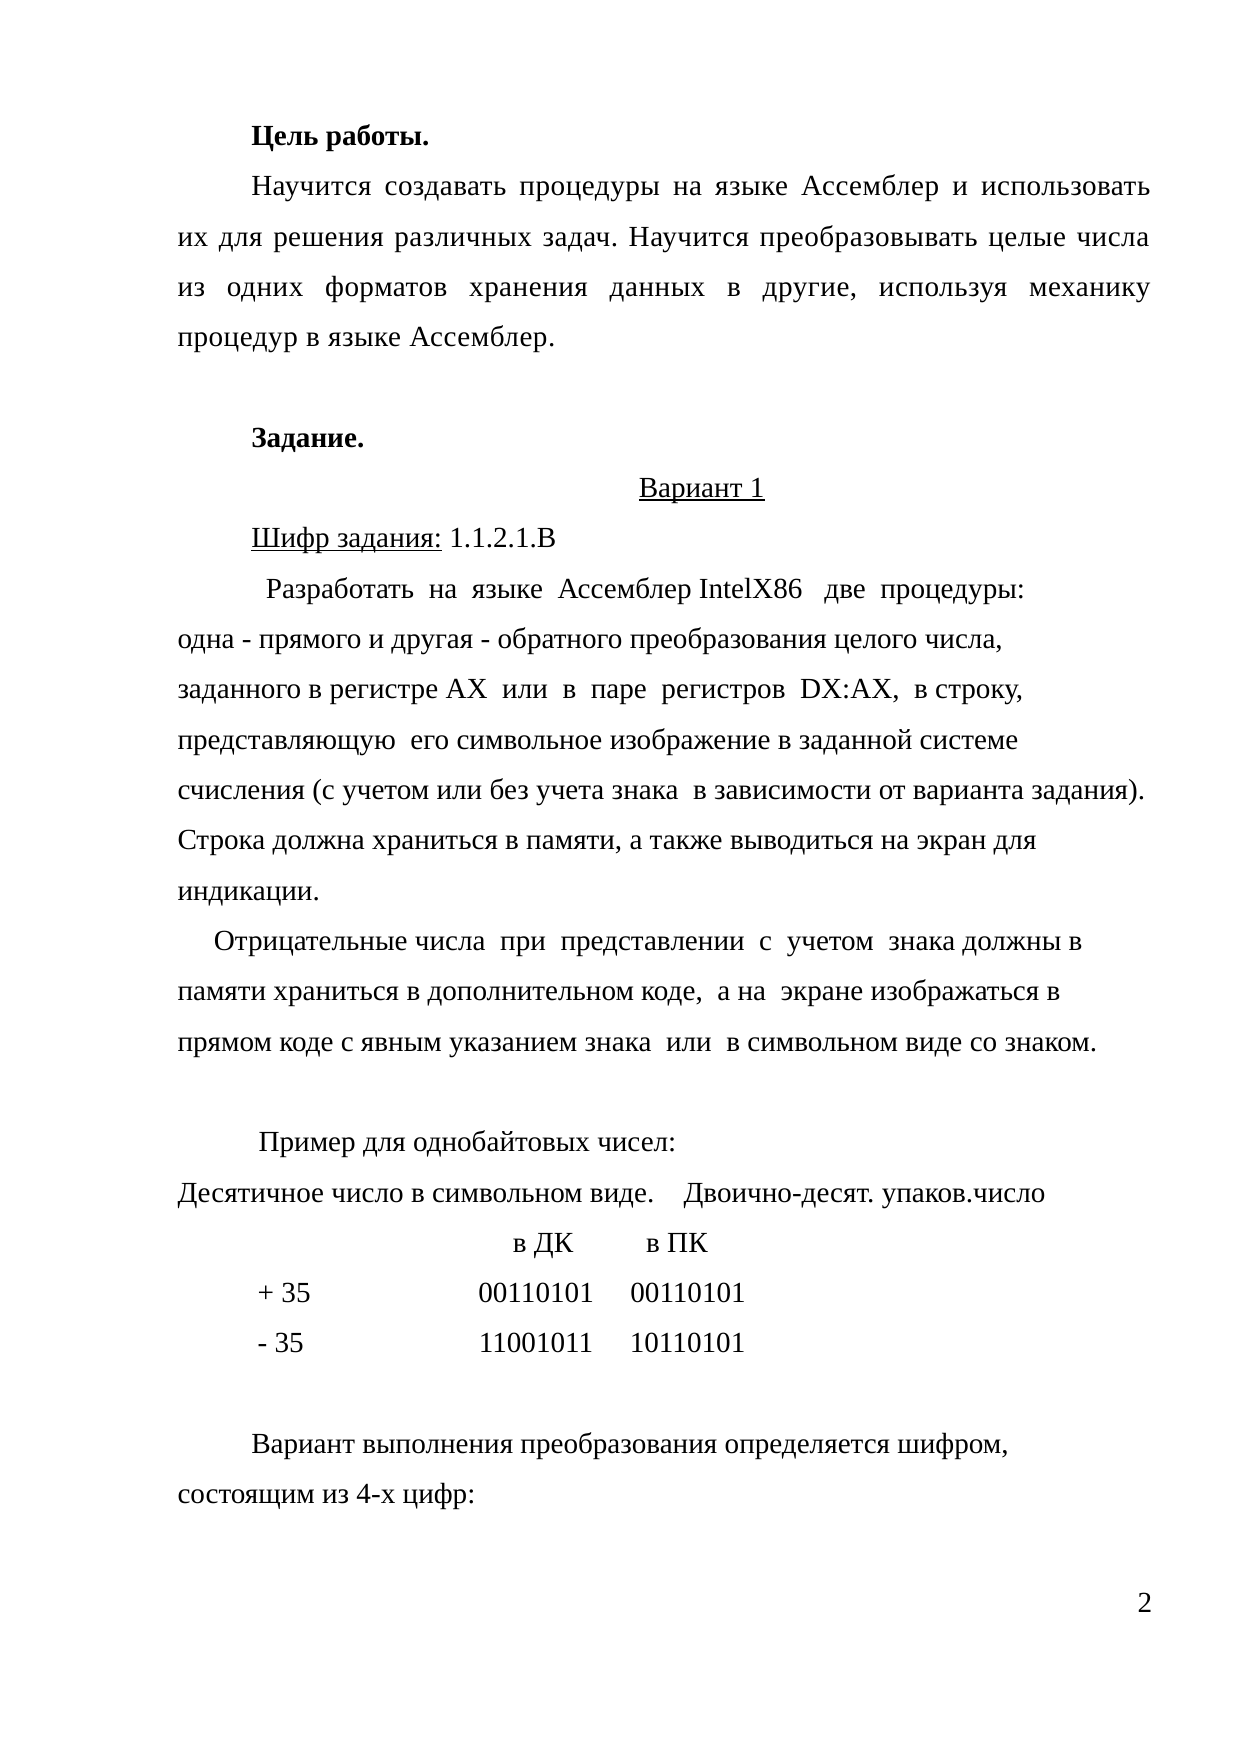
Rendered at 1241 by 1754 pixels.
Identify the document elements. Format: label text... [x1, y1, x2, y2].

subtitle Цель работы. [177, 118, 1152, 152]
text в ДК в ПК [177, 1225, 1152, 1258]
text Вариант выполнения преобразования определяется шифром, [177, 1426, 1152, 1460]
text заданного в регистре АХ или в паре регистров DХ:АX, в строку, [177, 672, 1152, 705]
text Строка должна храниться в памяти, а также выводиться на экран для индикации. [177, 822, 1152, 906]
text Разработать на языке Ассемблер IntelX86 две процедуры: [177, 571, 1152, 604]
text одна - прямого и другая - обратного преобразования целого числа, [177, 621, 1152, 655]
text - 35 11001011 10110101 [177, 1326, 1152, 1359]
text состоящим из 4-х цифр: [177, 1477, 1152, 1510]
text Вариант 1 [177, 470, 1152, 504]
text Десятичное число в символьном виде. Двоично-десят. упаков.число [177, 1175, 1152, 1208]
text Отрицательные числа при представлении с учетом знака должны в памяти храниться в дополнительном коде, а на экране изображаться в прямом коде с явным указанием знака или в символьном виде со знаком. [177, 923, 1152, 1057]
text + 35 00110101 00110101 [177, 1275, 1152, 1309]
text представляющую его символьное изображение в заданной системе счисления (с учетом или без учета знака в зависимости от варианта задания). [177, 722, 1152, 806]
text Шифр задания: 1.1.2.1.В [177, 521, 1152, 554]
text Пример для однобайтовых чисел: [177, 1124, 1152, 1158]
subtitle Задание. [177, 420, 1152, 453]
text Научится создавать процедуры на языке Ассемблер и использовать их для решения различных задач. Научится преобразовывать целые числа из одних форматов хранения данных в другие, используя механику процедур в языке Ассемблер. [177, 168, 1152, 353]
